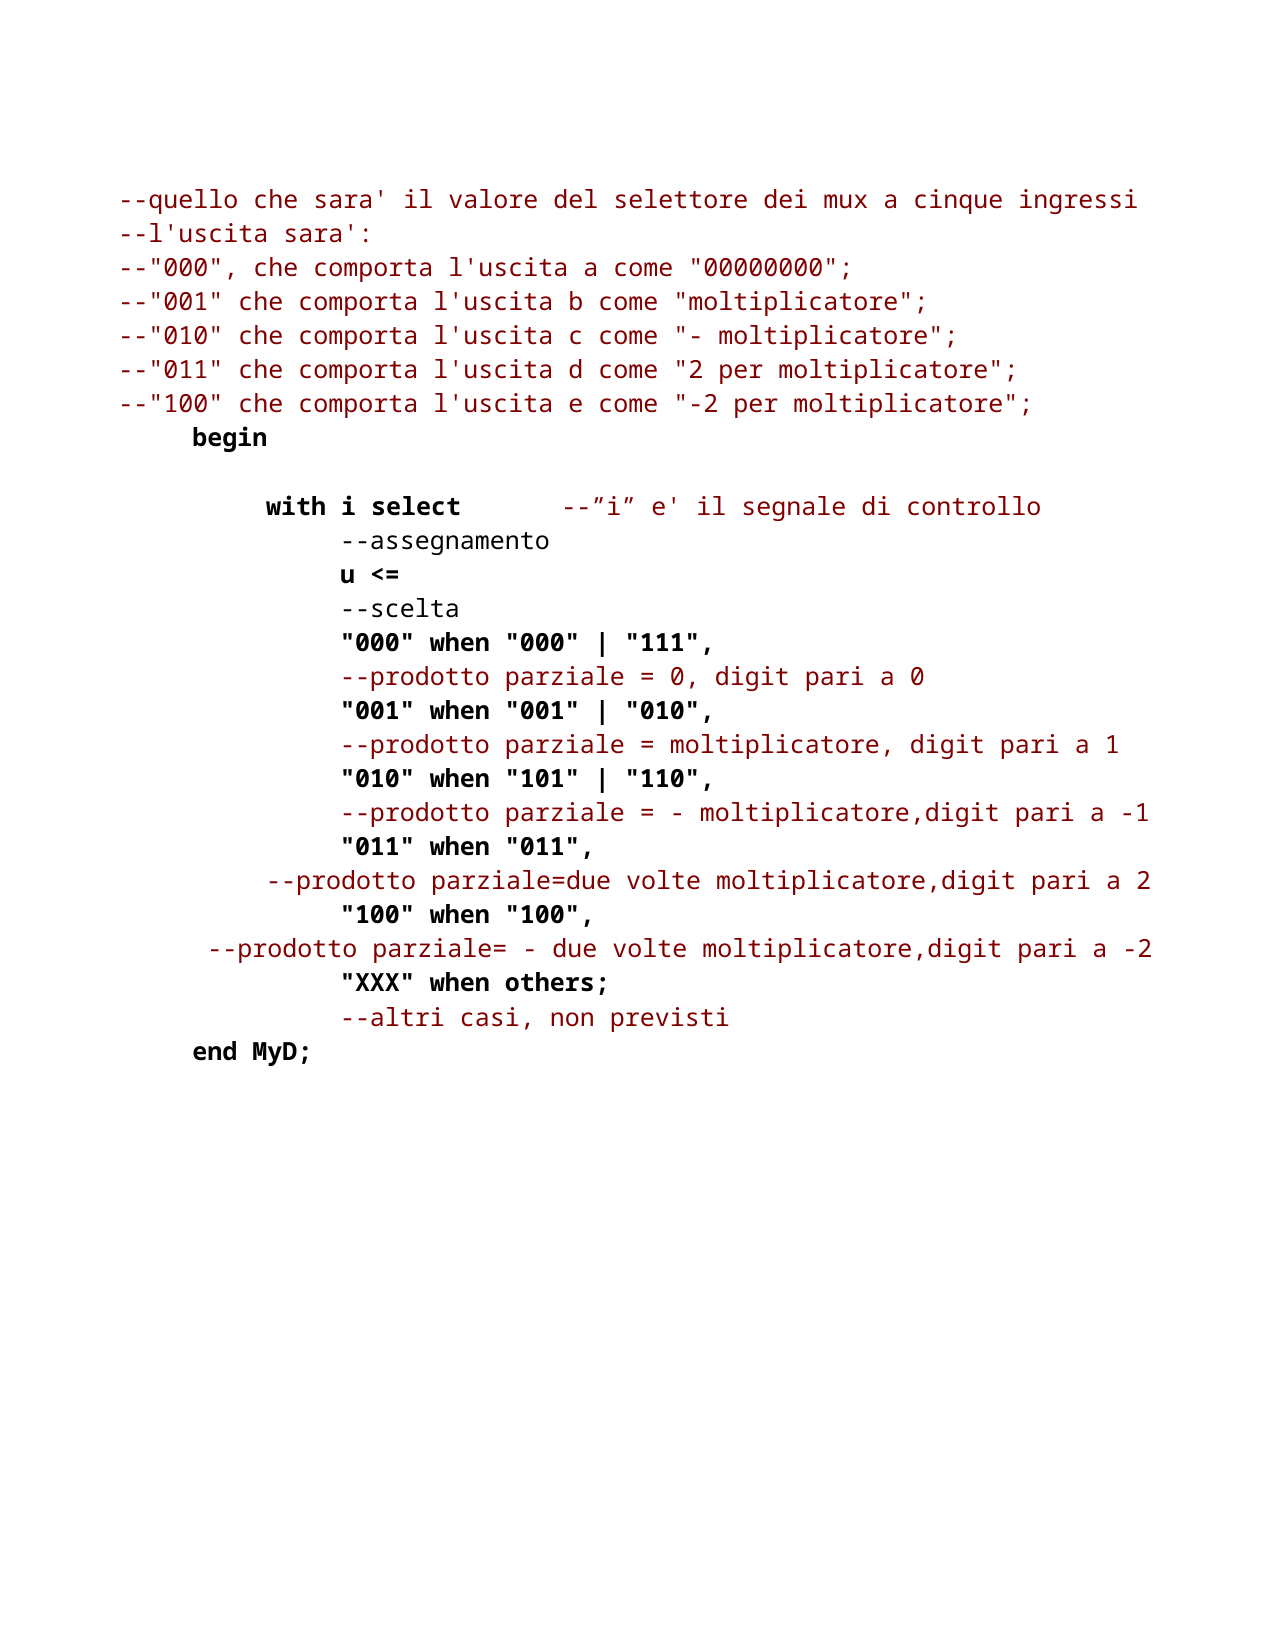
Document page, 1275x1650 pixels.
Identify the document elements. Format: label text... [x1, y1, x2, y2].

text --"000", che comporta l'uscita a come "00000000"; [118, 250, 1157, 284]
text --"010" che comporta l'uscita c come "- moltiplicatore"; [118, 318, 1157, 352]
text --"011" che comporta l'uscita d come "2 per moltiplicatore"; [118, 352, 1157, 386]
text --quello che sara' il valore del selettore dei mux a cinque ingressi [118, 182, 1157, 216]
text --scelta [118, 590, 1157, 624]
text begin [118, 420, 1157, 454]
text --assegnamento [118, 522, 1157, 556]
text --"100" che comporta l'uscita e come "-2 per moltiplicatore"; [118, 386, 1157, 420]
text "011" when "011", [118, 829, 1157, 863]
text end MyD; [118, 1033, 1157, 1067]
text "XXX" when others; [118, 965, 1157, 999]
text --prodotto parziale = moltiplicatore, digit pari a 1 [118, 727, 1157, 761]
text "100" when "100", [118, 897, 1157, 931]
text with i select --”i” e' il segnale di controllo [118, 488, 1157, 522]
text --prodotto parziale = 0, digit pari a 0 [118, 658, 1157, 693]
text "000" when "000" | "111", [118, 624, 1157, 658]
text --l'uscita sara': [118, 216, 1157, 250]
text --prodotto parziale= - due volte moltiplicatore,digit pari a -2 [118, 931, 1157, 965]
text "010" when "101" | "110", [118, 761, 1157, 795]
text --"001" che comporta l'uscita b come "moltiplicatore"; [118, 284, 1157, 318]
text "001" when "001" | "010", [118, 693, 1157, 727]
text u <= [118, 556, 1157, 590]
text --prodotto parziale=due volte moltiplicatore,digit pari a 2 [118, 863, 1157, 897]
text --prodotto parziale = - moltiplicatore,digit pari a -1 [118, 795, 1157, 829]
text --altri casi, non previsti [118, 999, 1157, 1033]
